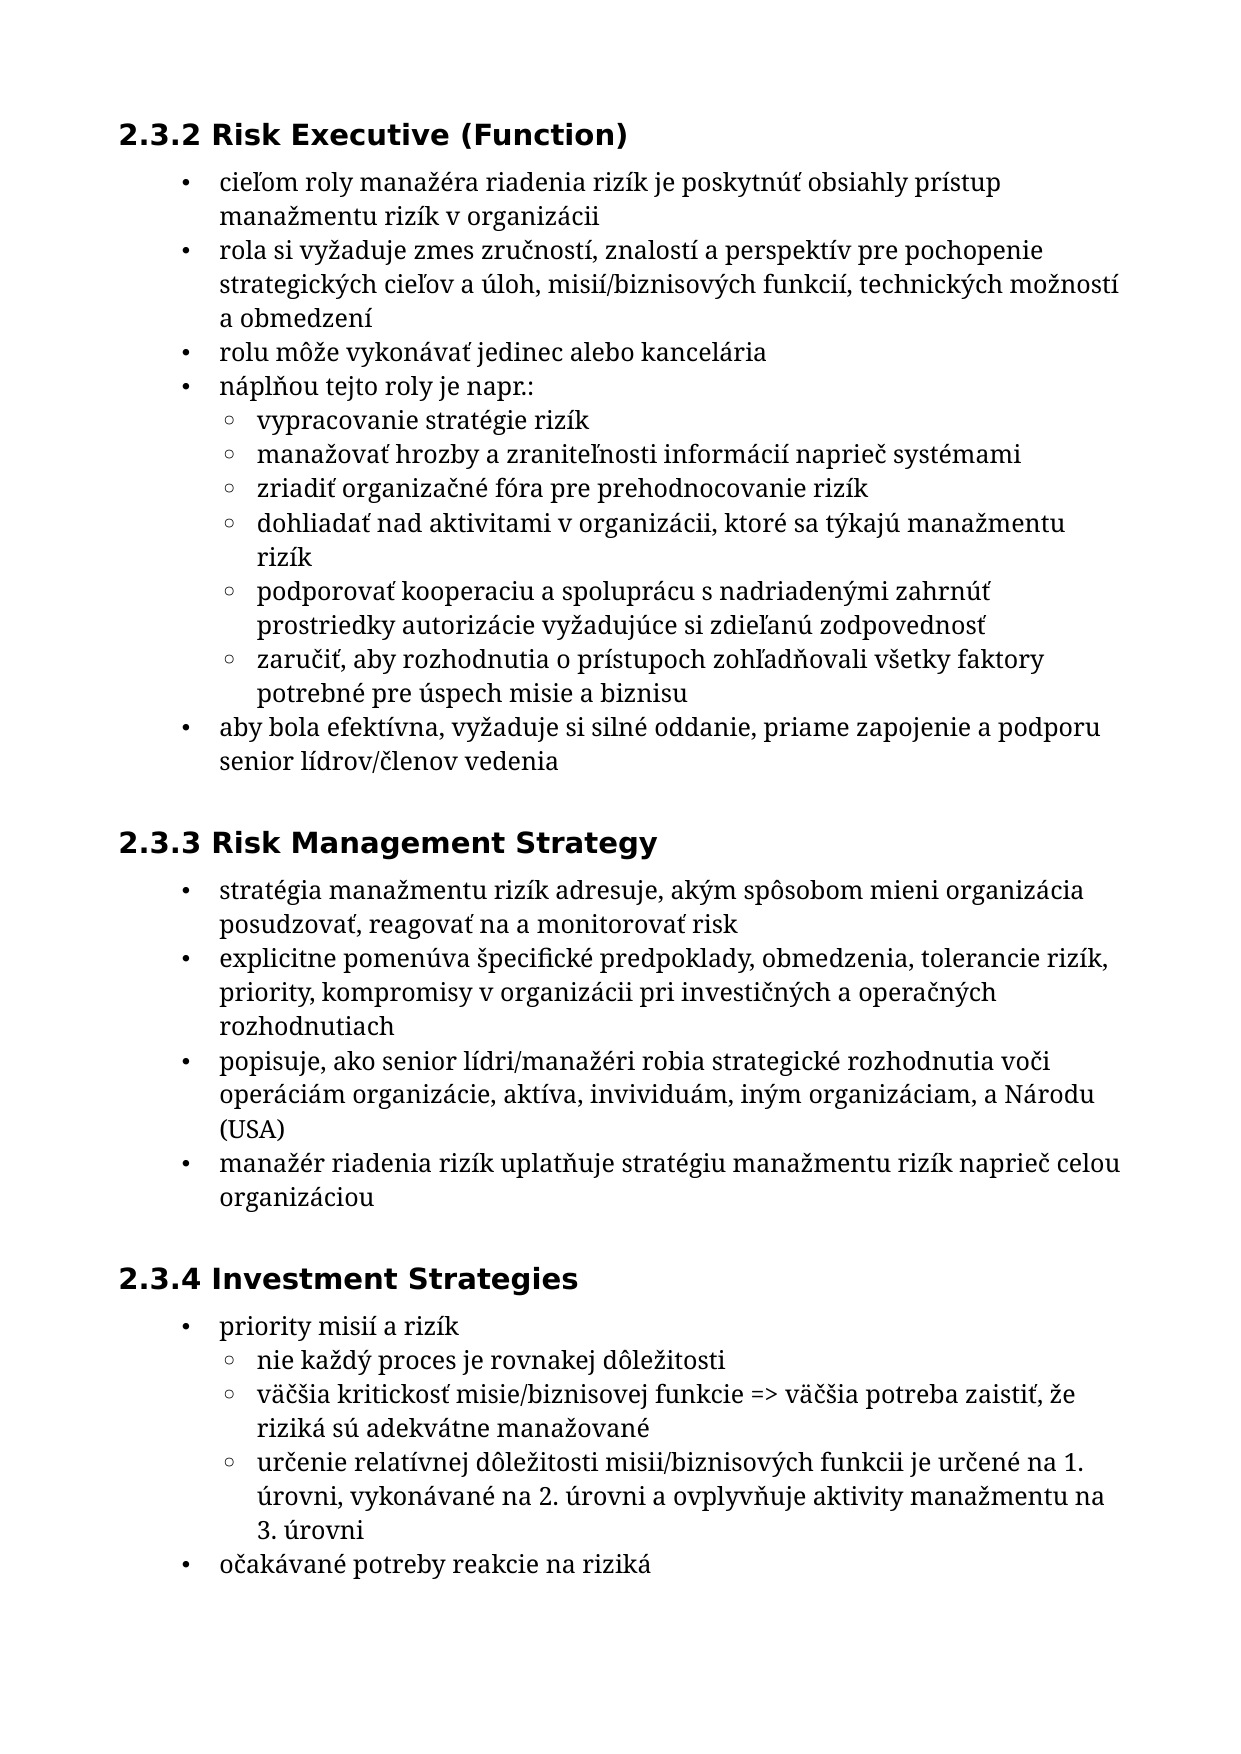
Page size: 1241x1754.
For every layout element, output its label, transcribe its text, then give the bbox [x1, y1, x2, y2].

list zriadiť organizačné fóra pre prehodnocovanie rizík [219, 471, 1122, 505]
list manažér riadenia rizík uplatňuje stratégiu manažmentu rizík naprieč celou organizáciou [182, 1145, 1122, 1213]
list určenie relatívnej dôležitosti misii/biznisových funkcii je určené na 1. úrovni, vykonávané na 2. úrovni a ovplyvňuje aktivity manažmentu na 3. úrovni [219, 1445, 1122, 1547]
list stratégia manažmentu rizík adresuje, akým spôsobom mieni organizácia posudzovať, reagovať na a monitorovať risk [182, 873, 1122, 941]
subtitle 2.3.4 Investment Strategies [118, 1262, 1122, 1296]
list popisuje, ako senior lídri/manažéri robia strategické rozhodnutia voči operáciám organizácie, aktíva, invividuám, iným organizáciam, a Národu (USA) [182, 1043, 1122, 1145]
list rolu môže vykonávať jedinec alebo kancelária [182, 335, 1122, 369]
list manažovať hrozby a zraniteľnosti informácií naprieč systémami [219, 437, 1122, 471]
list explicitne pomenúva špecifické predpoklady, obmedzenia, tolerancie rizík, priority, kompromisy v organizácii pri investičných a operačných rozhodnutiach [182, 941, 1122, 1043]
subtitle 2.3.2 Risk Executive (Function) [118, 118, 1122, 152]
list zaručiť, aby rozhodnutia o prístupoch zohľadňovali všetky faktory potrebné pre úspech misie a biznisu [219, 641, 1122, 709]
list aby bola efektívna, vyžaduje si silné oddanie, priame zapojenie a podporu senior lídrov/členov vedenia [182, 709, 1122, 778]
list vypracovanie stratégie rizík [219, 403, 1122, 437]
subtitle 2.3.3 Risk Management Strategy [118, 826, 1122, 860]
list náplňou tejto roly je napr.: [182, 369, 1122, 403]
list priority misií a rizík [182, 1308, 1122, 1343]
list očakávané potreby reakcie na riziká [182, 1547, 1122, 1581]
list dohliadať nad aktivitami v organizácii, ktoré sa týkajú manažmentu rizík [219, 505, 1122, 573]
list väčšia kritickosť misie/biznisovej funkcie => väčšia potreba zaistiť, že riziká sú adekvátne manažované [219, 1377, 1122, 1445]
list cieľom roly manažéra riadenia rizík je poskytnúť obsiahly prístup manažmentu rizík v organizácii [182, 164, 1122, 233]
list podporovať kooperaciu a spoluprácu s nadriadenými zahrnúť prostriedky autorizácie vyžadujúce si zdieľanú zodpovednosť [219, 573, 1122, 641]
list nie každý proces je rovnakej dôležitosti [219, 1343, 1122, 1377]
list rola si vyžaduje zmes zručností, znalostí a perspektív pre pochopenie strategických cieľov a úloh, misií/biznisových funkcií, technických možností a obmedzení [182, 233, 1122, 335]
